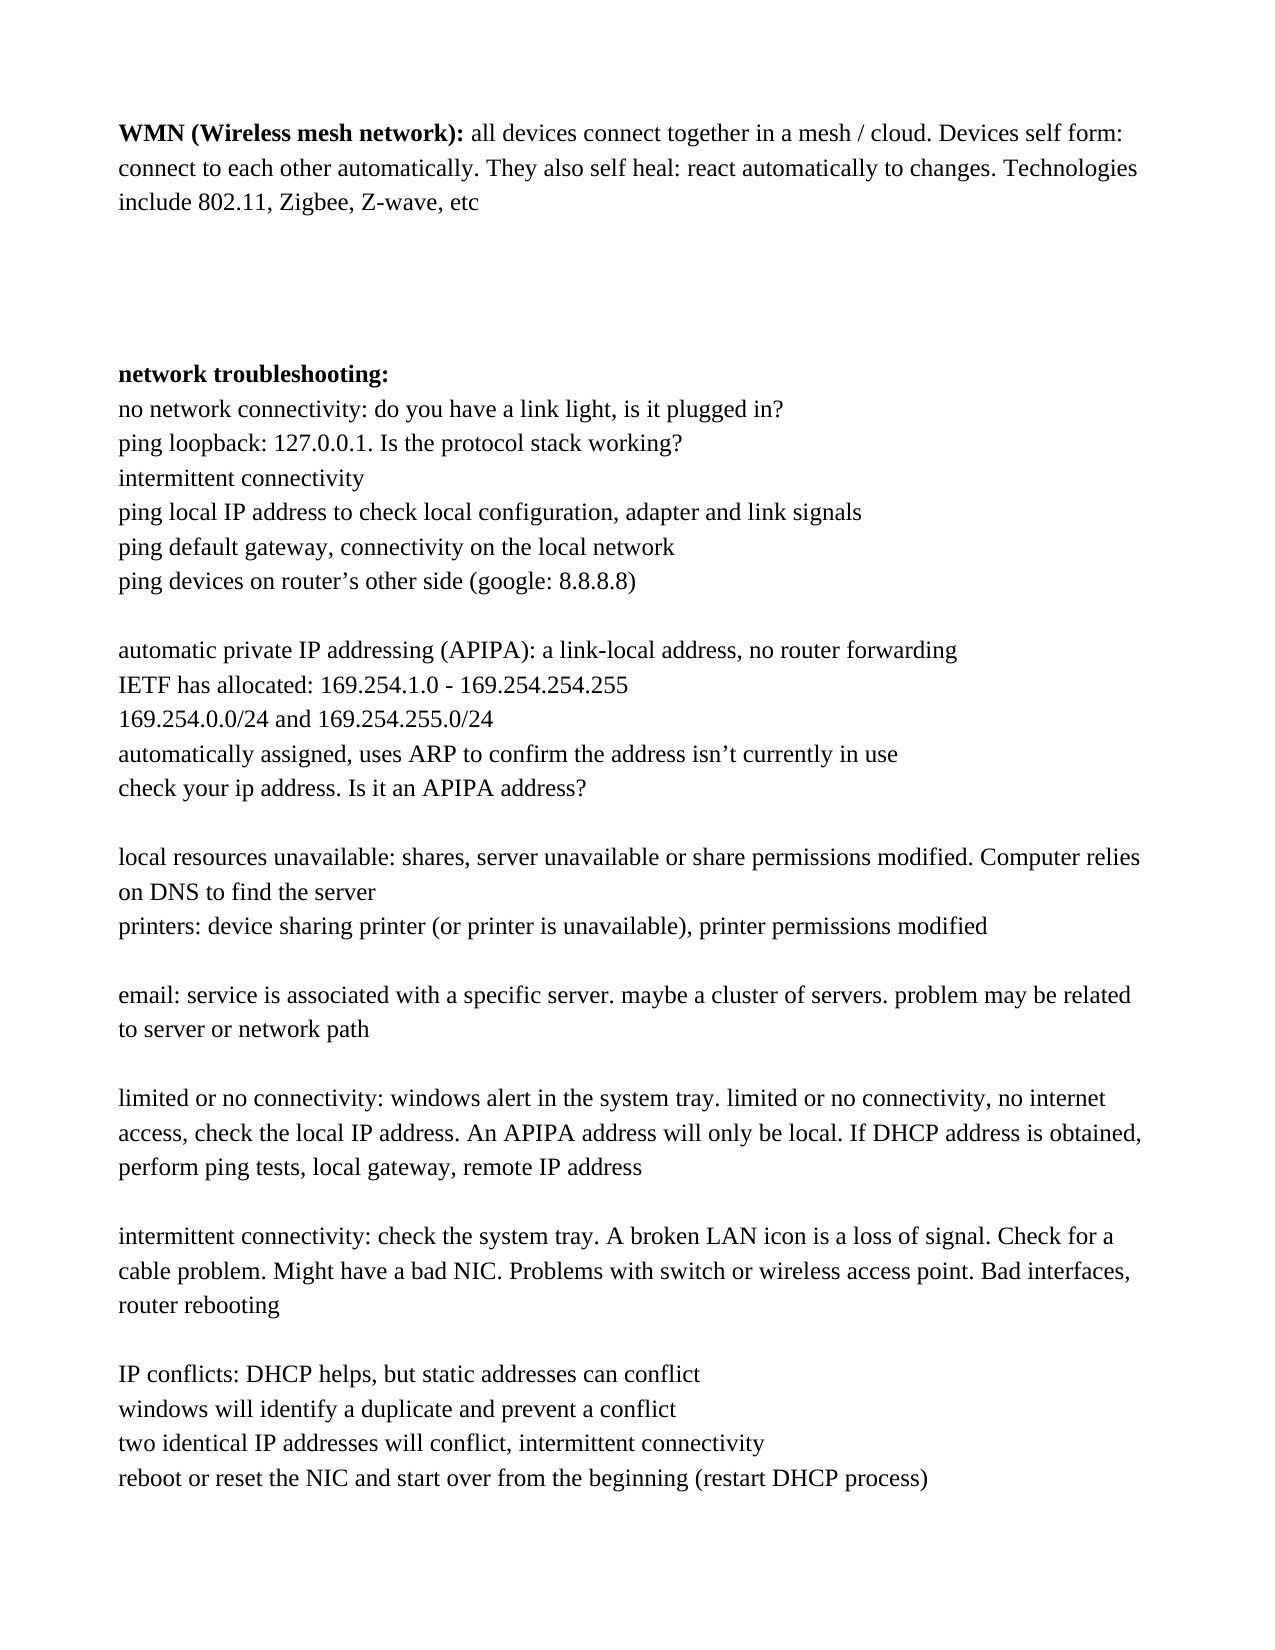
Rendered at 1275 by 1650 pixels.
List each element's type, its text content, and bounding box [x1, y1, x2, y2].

text intermittent connectivity [118, 463, 1157, 492]
text intermittent connectivity: check the system tray. A broken LAN icon is a loss of signal. Check for a cable problem. Might have a bad NIC. Problems with switch or wireless access point. Bad interfaces, router rebooting [118, 1221, 1157, 1319]
text automatic private IP addressing (APIPA): a link-local address, no router forwarding [118, 635, 1157, 664]
text reboot or reset the NIC and start over from the beginning (restart DHCP process) [118, 1463, 1157, 1492]
text local resources unavailable: shares, server unavailable or share permissions modified. Computer relies on DNS to find the server [118, 842, 1157, 905]
text windows will identify a duplicate and prevent a conflict [118, 1394, 1157, 1423]
text no network connectivity: do you have a link light, is it plugged in? [118, 394, 1157, 423]
text 169.254.0.0/24 and 169.254.255.0/24 [118, 704, 1157, 733]
text email: service is associated with a specific server. maybe a cluster of servers. problem may be related to server or network path [118, 980, 1157, 1043]
text WMN (Wireless mesh network): all devices connect together in a mesh / cloud. Devices self form: connect to each other automatically. They also self heal: react automatically to changes. Technologies include 802.11, Zigbee, Z-wave, etc [118, 118, 1157, 216]
text limited or no connectivity: windows alert in the system tray. limited or no connectivity, no internet access, check the local IP address. An APIPA address will only be local. If DHCP address is obtained, perform ping tests, local gateway, remote IP address [118, 1083, 1157, 1181]
text check your ip address. Is it an APIPA address? [118, 773, 1157, 802]
text automatically assigned, uses ARP to confirm the address isn’t currently in use [118, 739, 1157, 767]
text two identical IP addresses will conflict, intermittent connectivity [118, 1428, 1157, 1457]
text network troubleshooting: [118, 359, 1157, 388]
text ping local IP address to check local configuration, adapter and link signals [118, 497, 1157, 526]
text ping default gateway, connectivity on the local network [118, 532, 1157, 561]
text ping devices on router’s other side (google: 8.8.8.8) [118, 566, 1157, 595]
text ping loopback: 127.0.0.1. Is the protocol stack working? [118, 428, 1157, 457]
text IP conflicts: DHCP helps, but static addresses can conflict [118, 1359, 1157, 1388]
text printers: device sharing printer (or printer is unavailable), printer permissions modified [118, 911, 1157, 940]
text IETF has allocated: 169.254.1.0 - 169.254.254.255 [118, 670, 1157, 698]
